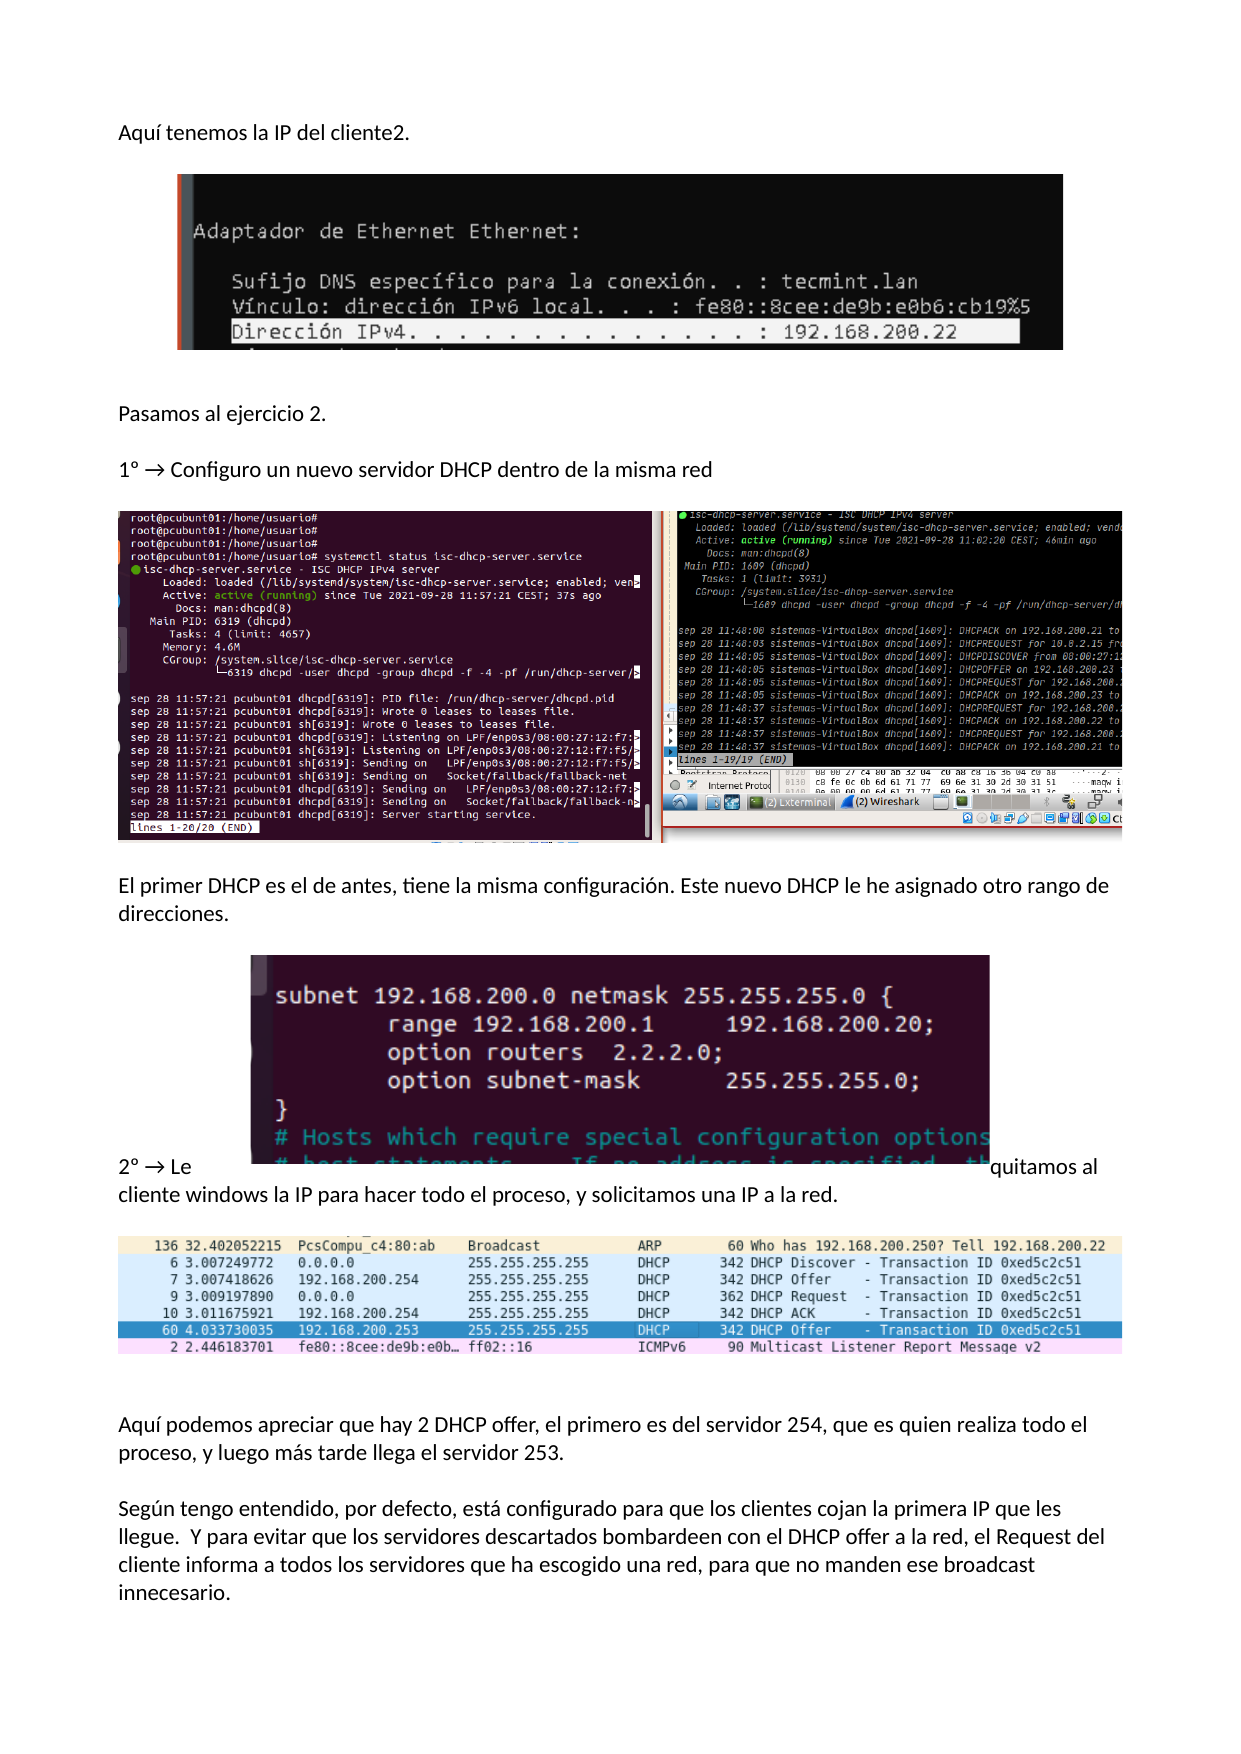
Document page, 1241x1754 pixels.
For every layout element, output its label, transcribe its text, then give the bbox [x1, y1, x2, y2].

text 1º → Configuro un nuevo servidor DHCP dentro de la misma red [118, 455, 1122, 483]
text Aquí podemos apreciar que hay 2 DHCP offer, el primero es del servidor 254, que es quien realiza todo el proceso, y luego más tarde llega el servidor 253. [118, 1410, 1122, 1466]
text Según tengo entendido, por defecto, está configurado para que los clientes cojan la primera IP que les llegue. Y para evitar que los servidores descartados bombardeen con el DHCP offer a la red, el Request del cliente informa a todos los servidores que ha escogido una red, para que no manden ese broadcast innecesario. [118, 1494, 1122, 1606]
text Aquí tenemos la IP del cliente2. [118, 118, 1122, 146]
text Pasamos al ejercicio 2. [118, 399, 1122, 427]
text El primer DHCP es el de antes, tiene la misma configuración. Este nuevo DHCP le he asignado otro rango de direcciones. [118, 871, 1122, 927]
text 2º → Le quitamos al cliente windows la IP para hacer todo el proceso, y solicitamos una IP a la red. [118, 1152, 1122, 1208]
